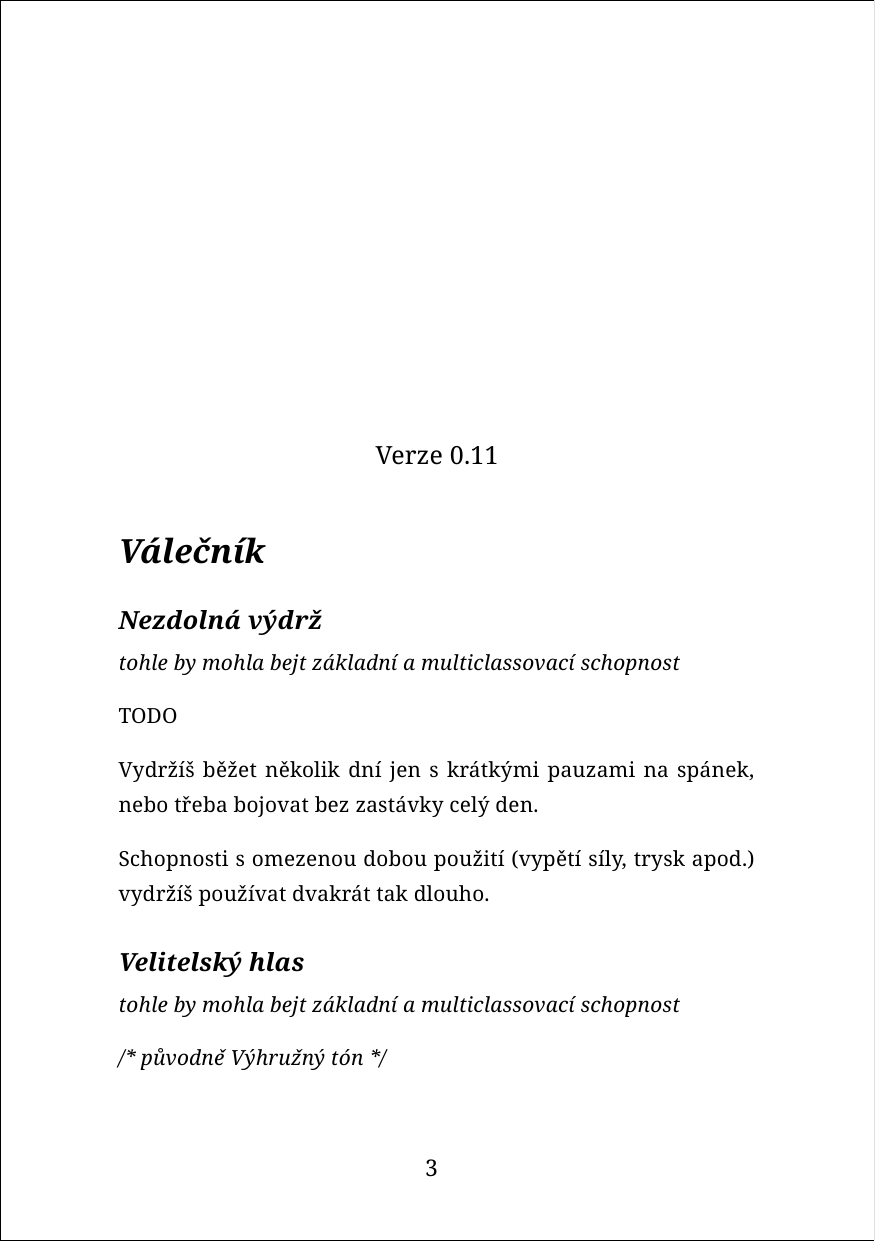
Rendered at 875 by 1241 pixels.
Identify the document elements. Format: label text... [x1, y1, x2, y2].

text Vydržíš běžet několik dní jen s krátkými pauzami na spánek, nebo třeba bojovat bez zastávky celý den. [118, 755, 756, 819]
subtitle Velitelský hlas [118, 944, 756, 978]
text TODO [118, 702, 756, 730]
text tohle by mohla bejt základní a multiclassovací schopnost [118, 648, 756, 677]
text Schopnosti s omezenou dobou použití (vypětí síly, trysk apod.) vydržíš používat dvakrát tak dlouho. [118, 844, 756, 908]
text /* původně Výhružný tón */ [118, 1043, 756, 1072]
text tohle by mohla bejt základní a multiclassovací schopnost [118, 990, 756, 1018]
subtitle Válečník [118, 528, 756, 573]
subtitle Nezdolná výdrž [118, 603, 756, 637]
text Verze 0.11 [118, 438, 756, 472]
